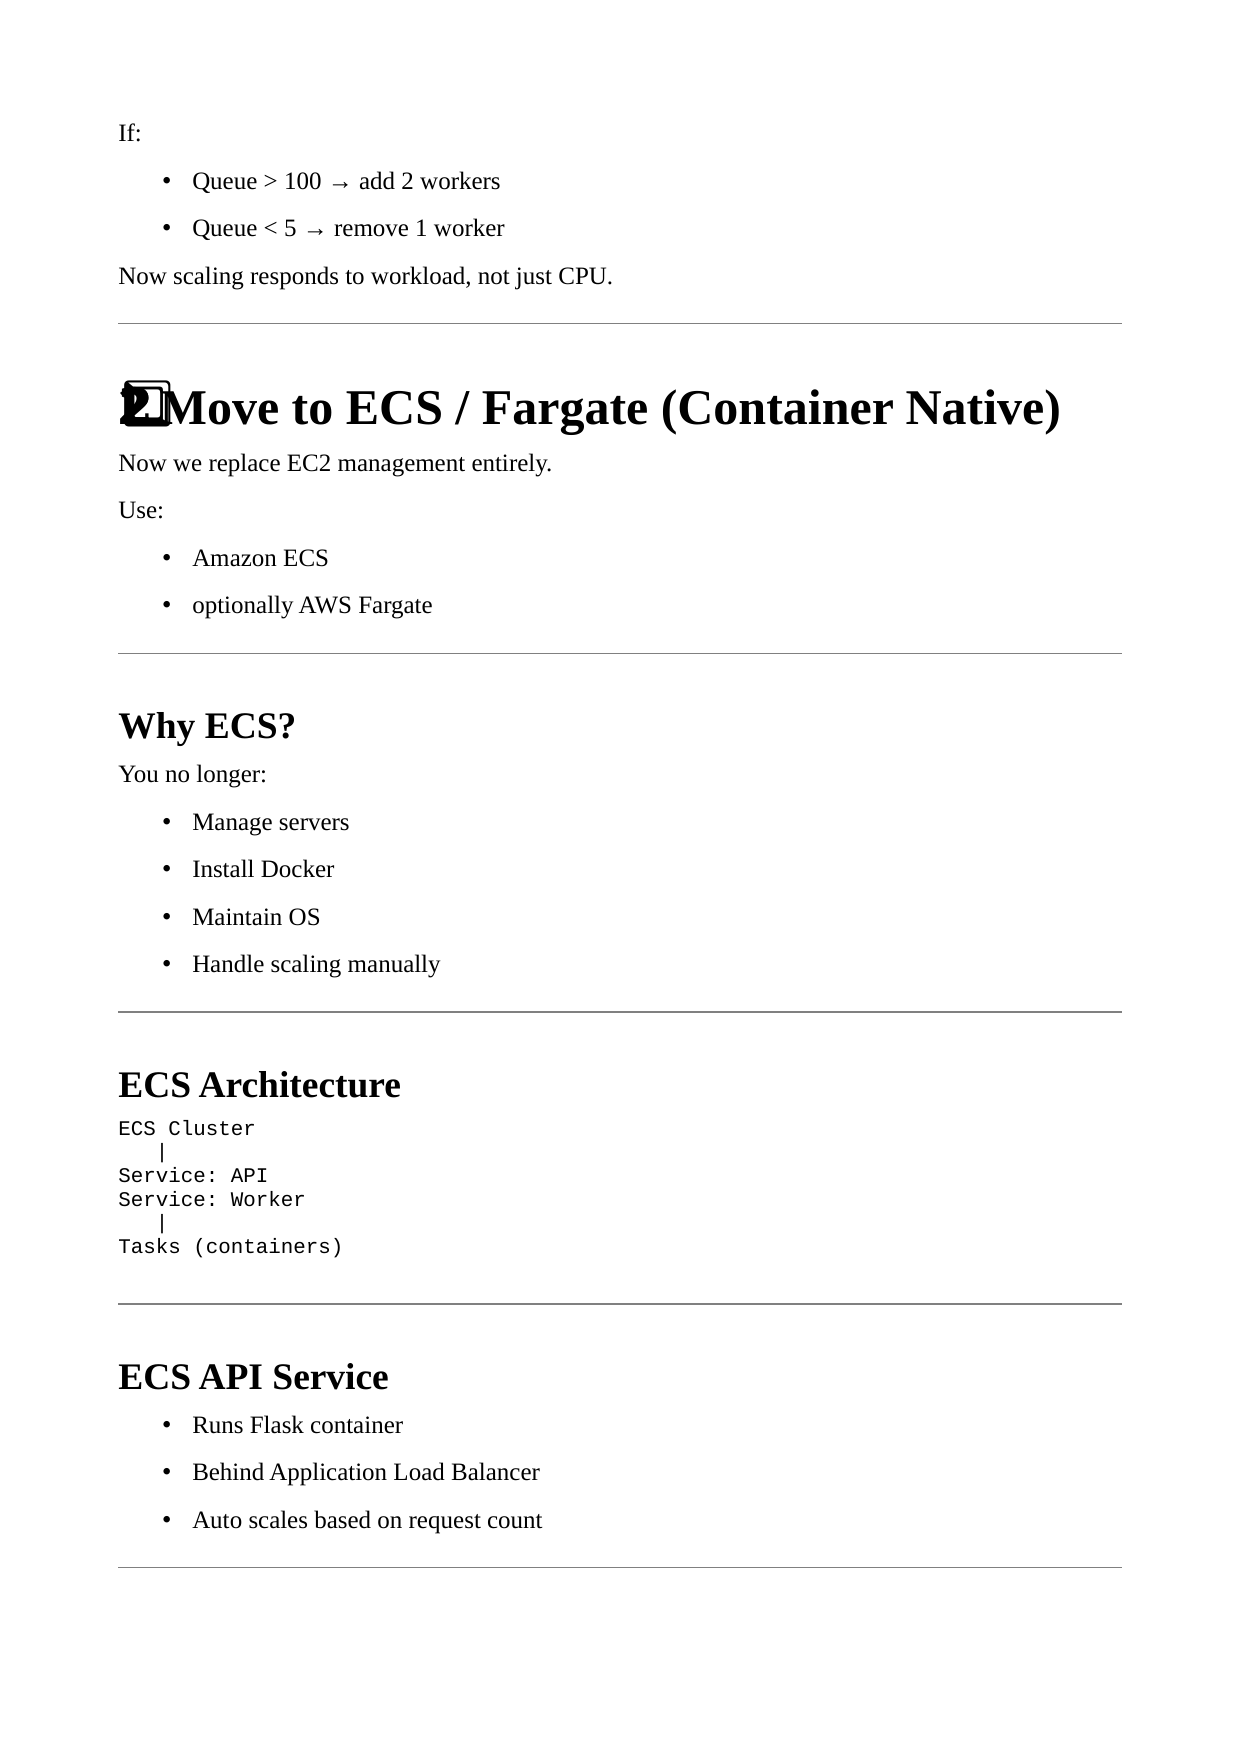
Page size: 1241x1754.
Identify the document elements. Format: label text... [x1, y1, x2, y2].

subtitle Why ECS? [118, 703, 1122, 746]
list Queue > 100 → add 2 workers [162, 166, 1122, 194]
text Service: Worker [118, 1189, 1122, 1212]
list Behind Application Load Balancer [162, 1457, 1122, 1486]
list Handle scaling manually [162, 949, 1122, 978]
text | [118, 1141, 1122, 1165]
list Manage servers [162, 807, 1122, 835]
list optionally AWS Fargate [162, 591, 1122, 619]
text If: [118, 118, 1122, 147]
list Amazon ECS [162, 543, 1122, 572]
subtitle 2️⃣ Move to ECS / Fargate (Container Native) [118, 378, 1122, 435]
list Maintain OS [162, 902, 1122, 931]
subtitle ECS Architecture [118, 1062, 1122, 1105]
text Use: [118, 495, 1122, 524]
text Now we replace EC2 management entirely. [118, 448, 1122, 477]
subtitle ECS API Service [118, 1354, 1122, 1397]
text Now scaling responds to workload, not just CPU. [118, 261, 1122, 290]
text Service: API [118, 1165, 1122, 1189]
list Runs Flask container [162, 1410, 1122, 1438]
text Tasks (containers) [118, 1236, 1122, 1259]
list Queue < 5 → remove 1 worker [162, 213, 1122, 242]
text You no longer: [118, 759, 1122, 788]
list Install Docker [162, 854, 1122, 883]
list Auto scales based on request count [162, 1505, 1122, 1534]
text | [118, 1212, 1122, 1236]
text ECS Cluster [118, 1118, 1122, 1141]
